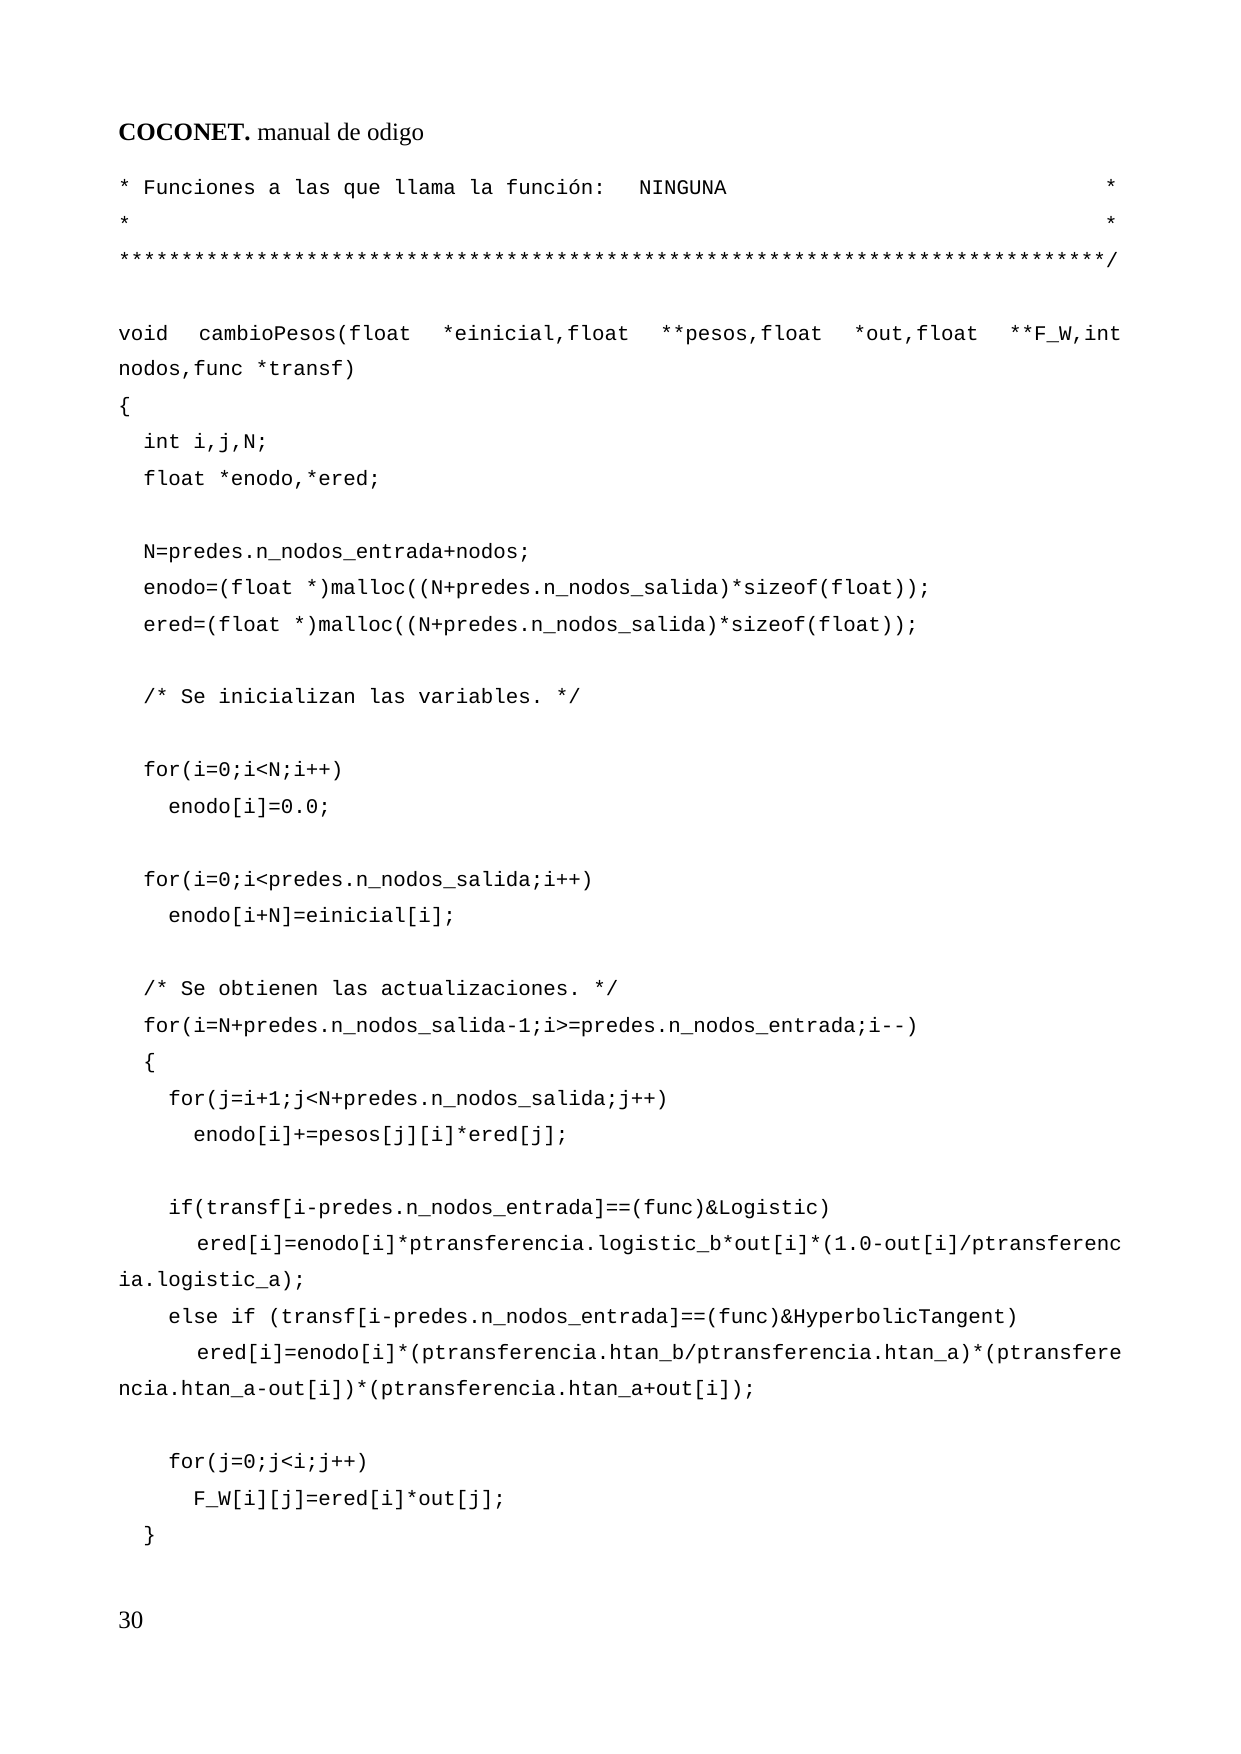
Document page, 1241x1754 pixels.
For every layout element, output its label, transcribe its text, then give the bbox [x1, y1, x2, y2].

text for(i=N+predes.n_nodos_salida-1;i>=predes.n_nodos_entrada;i--) [118, 1014, 1122, 1038]
text /* Se inicializan las variables. */ [118, 686, 1122, 710]
text if(transf[i-predes.n_nodos_entrada]==(func)&Logistic) [118, 1197, 1122, 1221]
text for(i=0;i<N;i++) [118, 759, 1122, 783]
text *******************************************************************************/ [118, 249, 1122, 273]
text } [118, 1524, 1122, 1548]
text { [118, 395, 1122, 419]
text ered[i]=enodo[i]*(ptransferencia.htan_b/ptransferencia.htan_a)*(ptransferencia.htan_a-out[i])*(ptransferencia.htan_a+out[i]); [118, 1342, 1122, 1402]
text enodo[i]+=pesos[j][i]*ered[j]; [118, 1124, 1122, 1148]
text { [118, 1051, 1122, 1075]
text enodo[i]=0.0; [118, 796, 1122, 820]
text float *enodo,*ered; [118, 468, 1122, 492]
text for(j=0;j<i;j++) [118, 1451, 1122, 1475]
text N=predes.n_nodos_entrada+nodos; [118, 541, 1122, 564]
text /* Se obtienen las actualizaciones. */ [118, 978, 1122, 1002]
text enodo[i+N]=einicial[i]; [118, 905, 1122, 929]
text ered=(float *)malloc((N+predes.n_nodos_salida)*sizeof(float)); [118, 613, 1122, 637]
text for(i=0;i<predes.n_nodos_salida;i++) [118, 869, 1122, 893]
text for(j=i+1;j<N+predes.n_nodos_salida;j++) [118, 1087, 1122, 1111]
text else if (transf[i-predes.n_nodos_entrada]==(func)&HyperbolicTangent) [118, 1306, 1122, 1330]
text int i,j,N; [118, 431, 1122, 455]
text void cambioPesos(float *einicial,float **pesos,float *out,float **F_W,int nodos,func *transf) [118, 322, 1122, 382]
text * Funciones a las que llama la función: NINGUNA * [118, 177, 1122, 201]
text * * [118, 213, 1122, 237]
text enodo=(float *)malloc((N+predes.n_nodos_salida)*sizeof(float)); [118, 577, 1122, 601]
text F_W[i][j]=ered[i]*out[j]; [118, 1487, 1122, 1511]
text ered[i]=enodo[i]*ptransferencia.logistic_b*out[i]*(1.0-out[i]/ptransferencia.logistic_a); [118, 1233, 1122, 1293]
